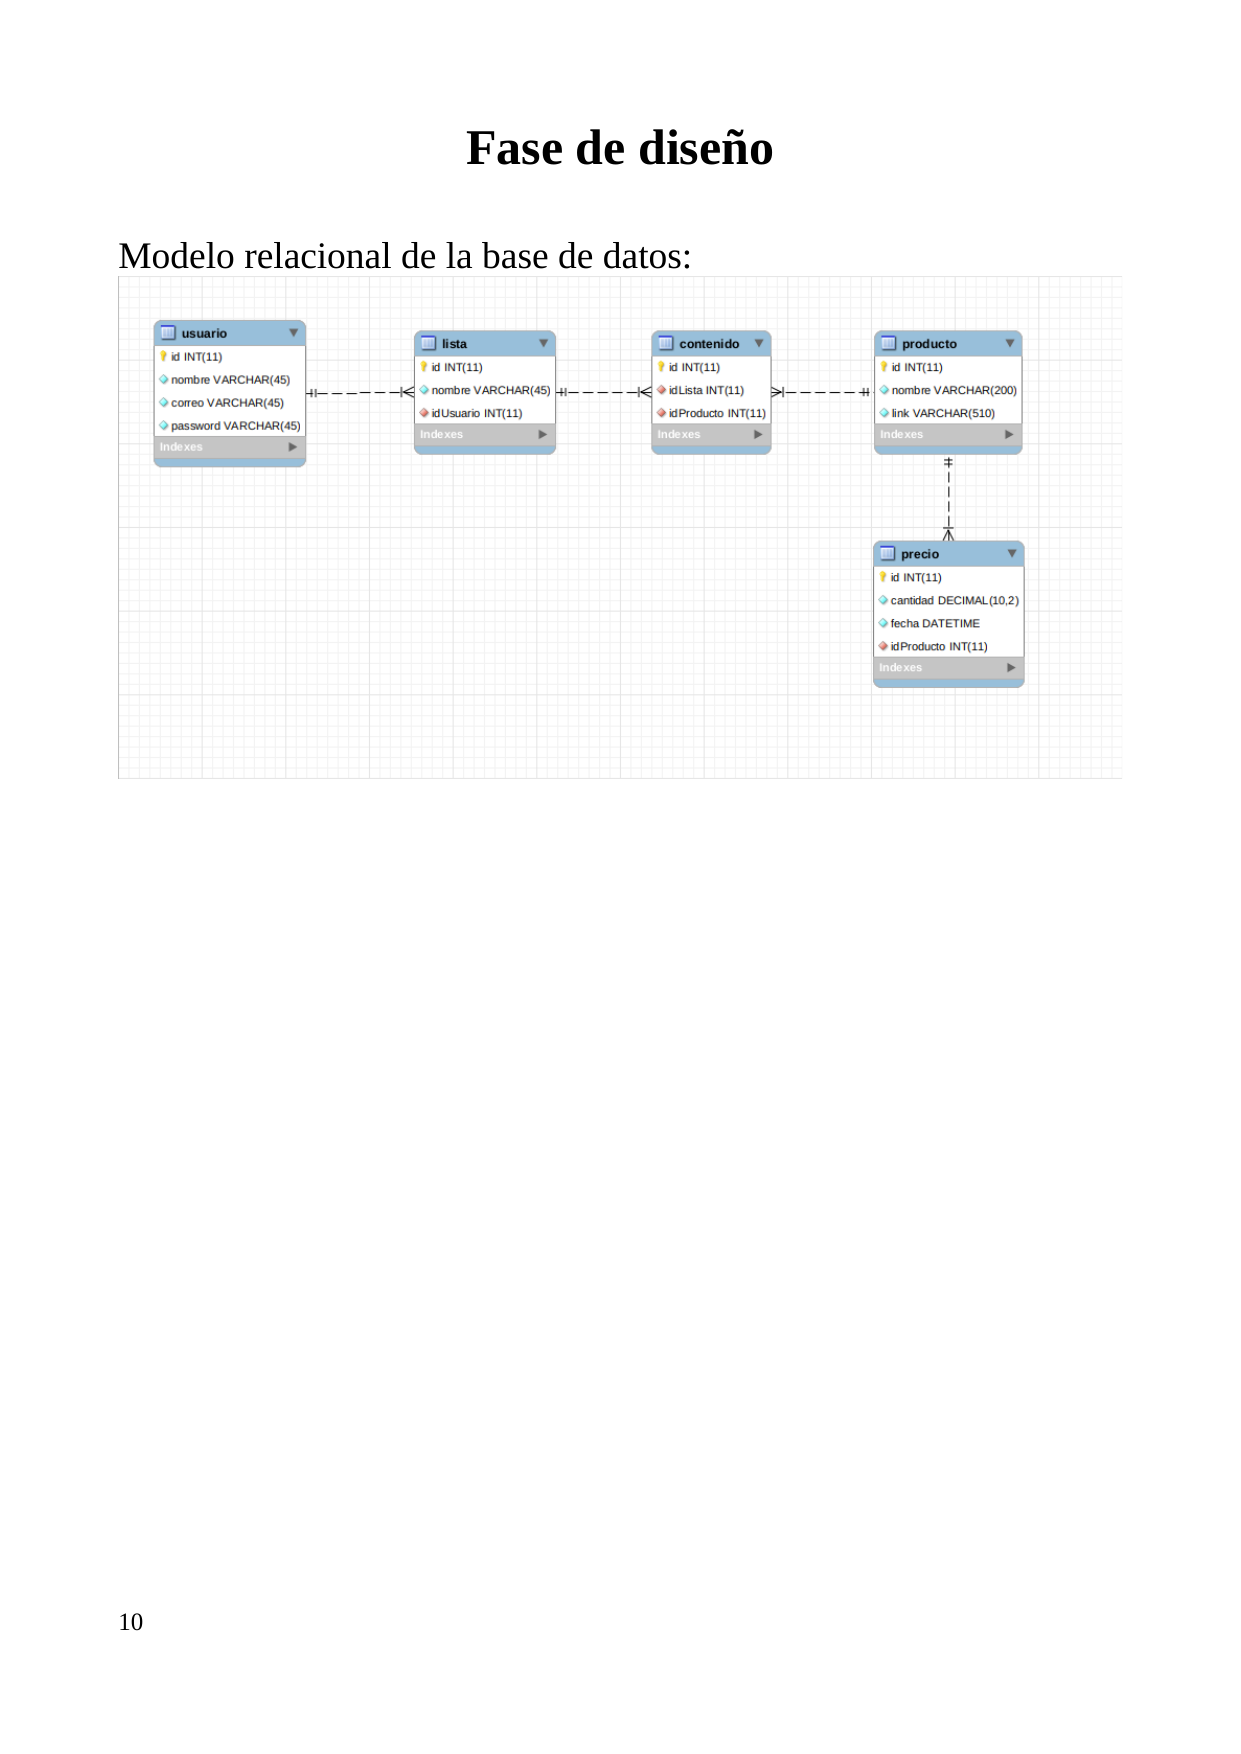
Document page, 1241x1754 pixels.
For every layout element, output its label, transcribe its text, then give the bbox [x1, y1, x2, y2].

text Fase de diseño [118, 118, 1122, 176]
text Modelo relacional de la base de datos: [118, 233, 1122, 276]
picture [118, 276, 1123, 779]
